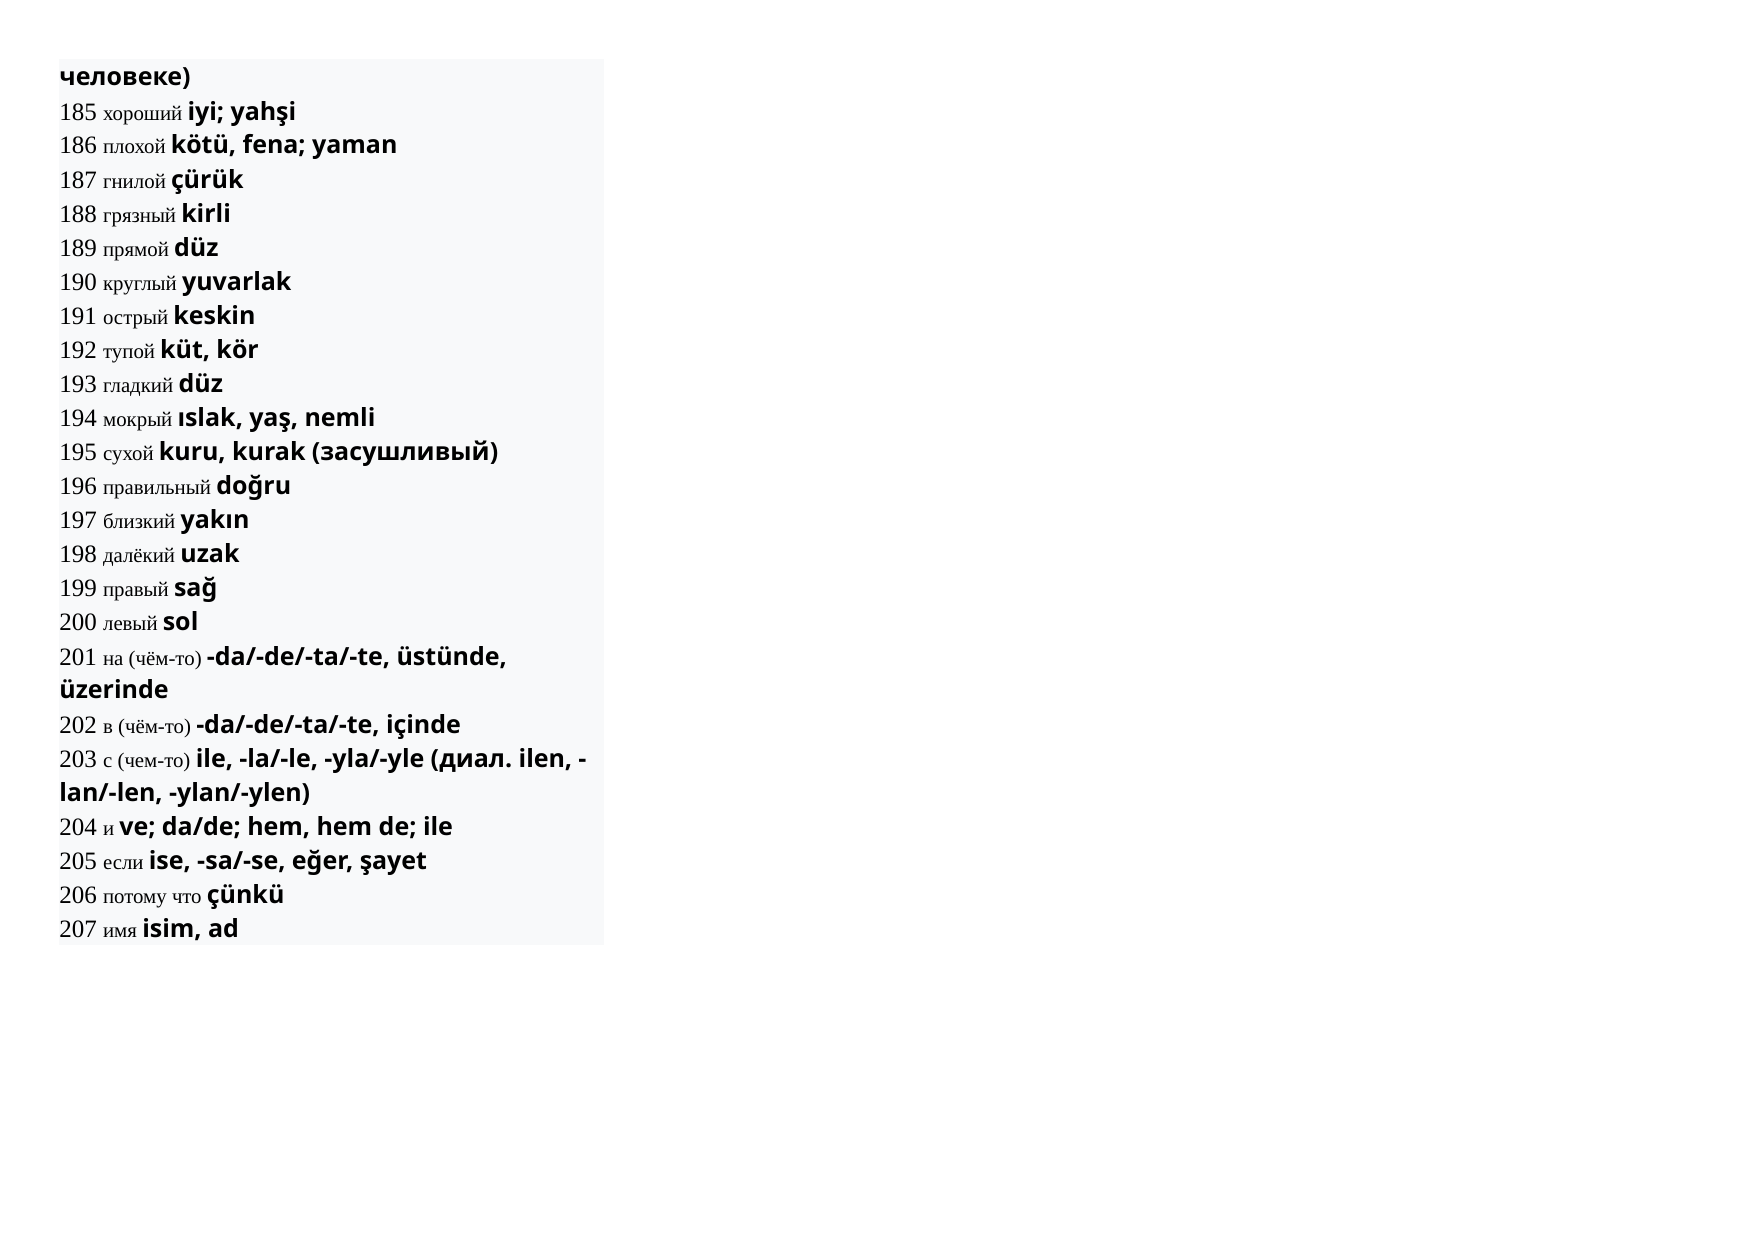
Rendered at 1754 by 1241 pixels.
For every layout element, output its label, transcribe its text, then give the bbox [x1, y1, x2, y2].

text 198 далёкий uzak [59, 536, 604, 570]
text 196 правильный doğru [59, 468, 604, 502]
text 207 имя isim, ad [59, 911, 604, 945]
text 189 прямой düz [59, 229, 604, 263]
text 206 потому что çünkü [59, 877, 604, 911]
text 197 близкий yakın [59, 502, 604, 536]
text человеке) [59, 59, 604, 93]
text 199 правый sağ [59, 570, 604, 604]
text 190 круглый yuvarlak [59, 263, 604, 297]
text 202 в (чём-то) -da/-de/-ta/-te, içinde [59, 706, 604, 740]
text 192 тупой küt, kör [59, 332, 604, 366]
text 195 сухой kuru, kurak (засушливый) [59, 434, 604, 468]
text 203 с (чем-то) ile, -la/-le, -yla/-yle (диал. ilen, -lan/-len, -ylan/-ylen) [59, 740, 604, 808]
text 188 грязный kirli [59, 195, 604, 229]
text 204 и ve; da/de; hem, hem de; ile [59, 808, 604, 842]
text 205 если ise, -sa/-se, eğer, şayet [59, 842, 604, 877]
text 200 левый sol [59, 604, 604, 638]
text 191 острый keskin [59, 297, 604, 332]
text 186 плохой kötü, fena; yaman [59, 127, 604, 161]
text 193 гладкий düz [59, 366, 604, 400]
text 185 хороший iyi; yahşi [59, 93, 604, 127]
text 187 гнилой çürük [59, 161, 604, 195]
text 194 мокрый ıslak, yaş, nemli [59, 400, 604, 434]
text 201 на (чём-то) -da/-de/-ta/-te, üstünde, üzerinde [59, 638, 604, 706]
